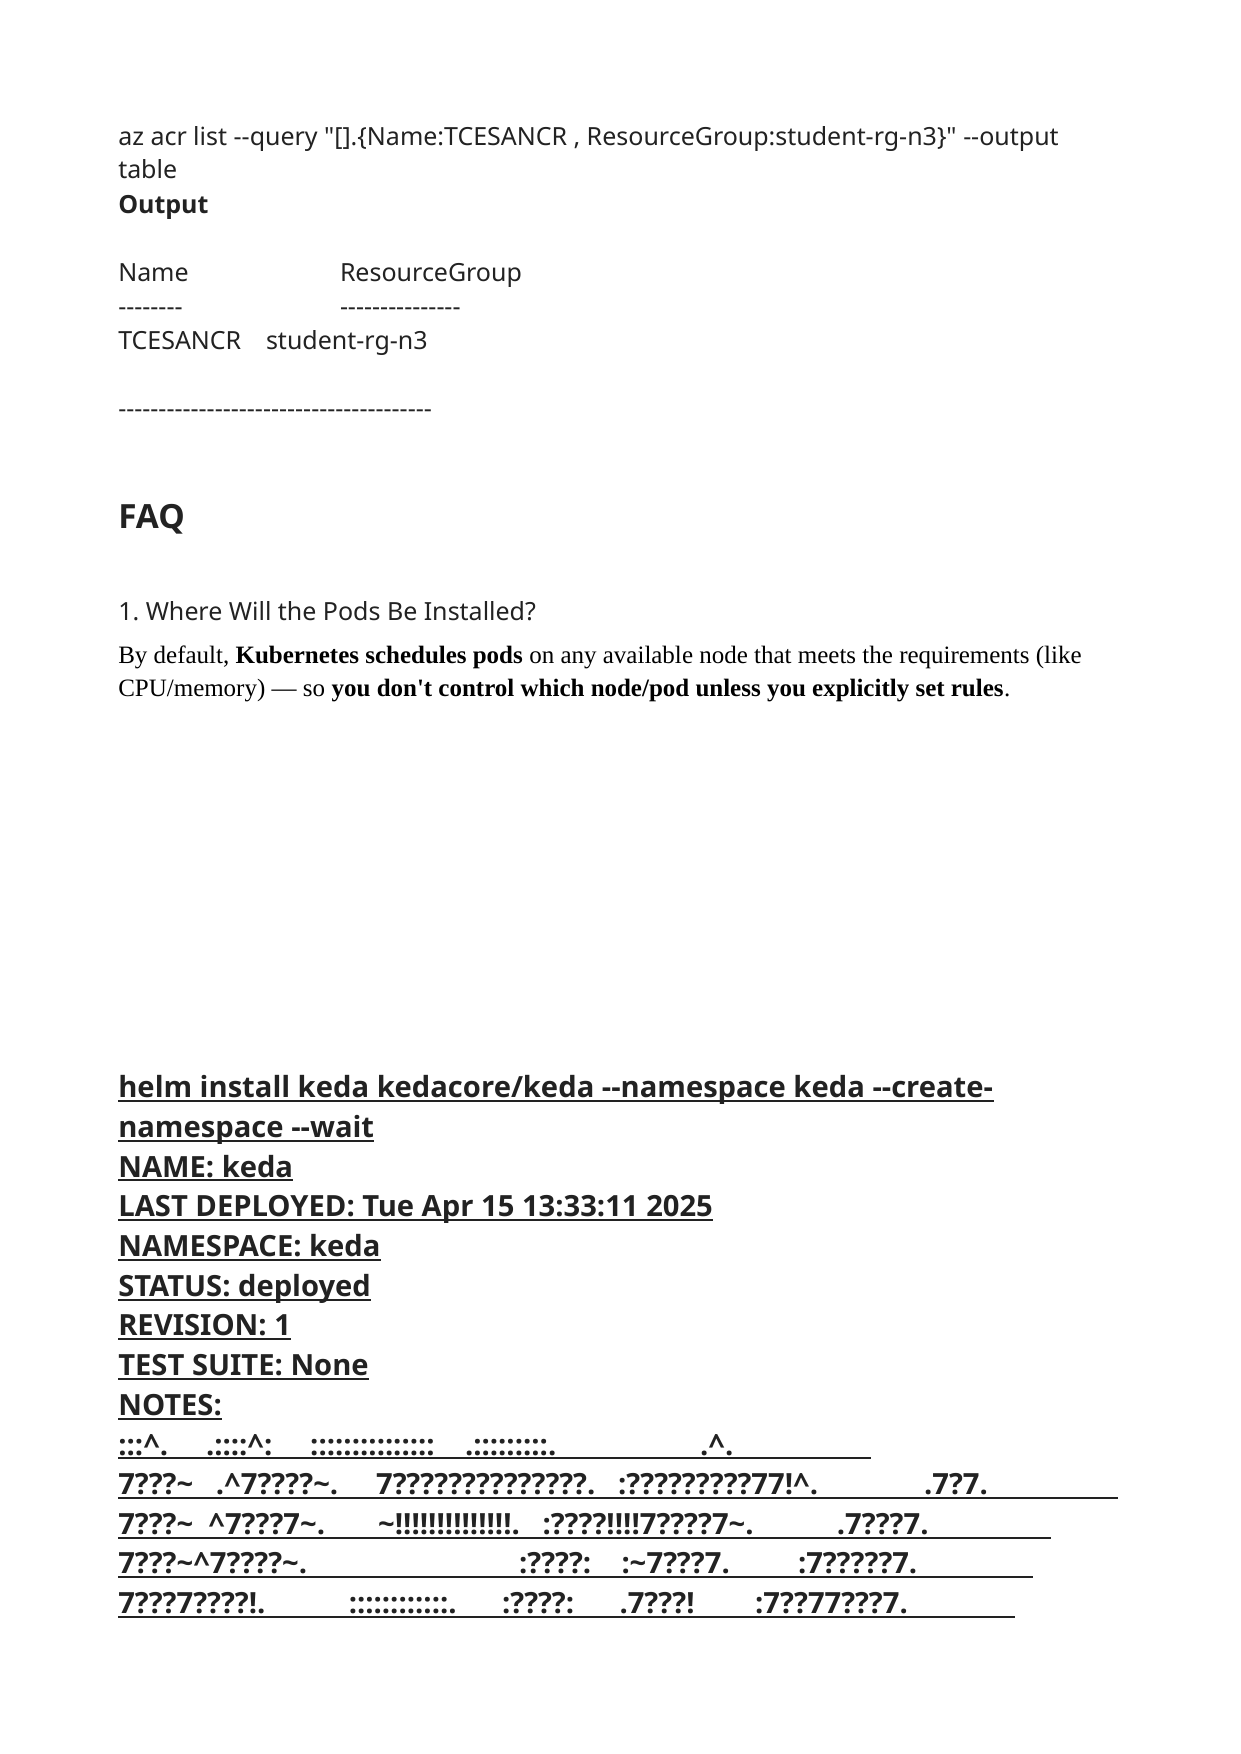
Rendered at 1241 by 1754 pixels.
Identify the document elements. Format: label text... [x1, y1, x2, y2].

text 7???7????!. ::::::::::::. :????: .7???! :7??77???7. [118, 1582, 1122, 1622]
text NAME: keda [118, 1146, 1122, 1186]
subtitle 1. Where Will the Pods Be Installed? [118, 593, 1122, 627]
text REVISION: 1 [118, 1305, 1122, 1344]
text NOTES: [118, 1384, 1122, 1424]
text :::^. .::::^: ::::::::::::::: .:::::::::. .^. [118, 1424, 1122, 1463]
text By default, Kubernetes schedules pods on any available node that meets the requirements (like CPU/memory) — so you don't control which node/pod unless you explicitly set rules. [118, 640, 1122, 701]
text az acr list --query "[].{Name:TCESANCR , ResourceGroup:student-rg-n3}" --output table [118, 118, 1122, 186]
text --------------------------------------- [118, 391, 1122, 425]
text LAST DEPLOYED: Tue Apr 15 13:33:11 2025 [118, 1186, 1122, 1225]
text 7???~ .^7????~. 7??????????????. :?????????77!^. .7?7. [118, 1463, 1122, 1503]
text Name ResourceGroup [118, 254, 1122, 288]
text FAQ [118, 493, 1122, 538]
text NAMESPACE: keda [118, 1225, 1122, 1265]
text TCESANCR student-rg-n3 [118, 322, 1122, 357]
text STATUS: deployed [118, 1265, 1122, 1305]
text Output [118, 186, 1122, 220]
text 7???~^7????~. :????: :~7???7. :7?????7. [118, 1543, 1122, 1582]
text -------- --------------- [118, 288, 1122, 322]
text helm install keda kedacore/keda --namespace keda --create-namespace --wait [118, 1067, 1122, 1146]
text TEST SUITE: None [118, 1344, 1122, 1384]
text 7???~ ^7???7~. ~!!!!!!!!!!!!!!. :????!!!!7????7~. .7???7. [118, 1503, 1122, 1543]
